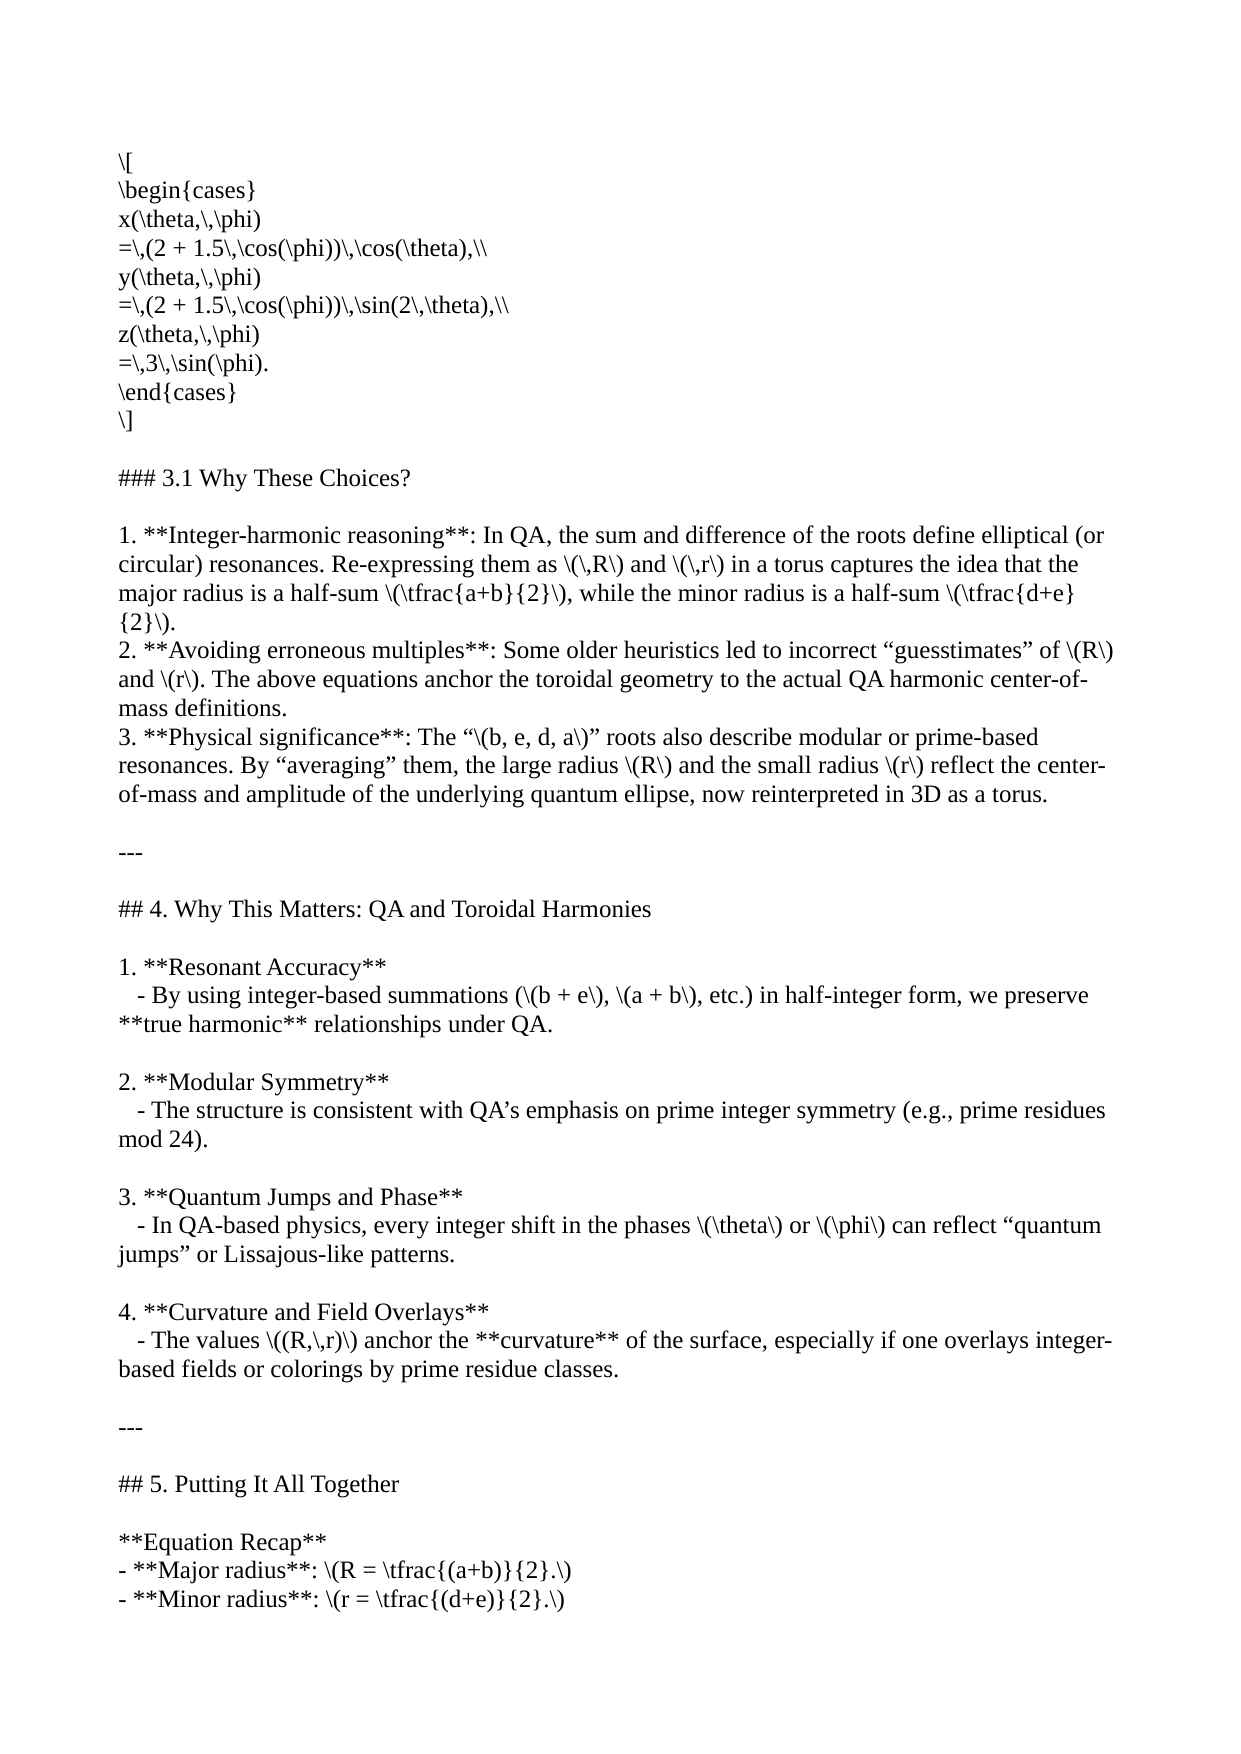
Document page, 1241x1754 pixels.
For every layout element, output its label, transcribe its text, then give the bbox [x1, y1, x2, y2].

text x(\theta,\,\phi) [118, 204, 1122, 233]
text =\,(2 + 1.5\,\cos(\phi))\,\sin(2\,\theta),\\ [118, 291, 1122, 319]
text - By using integer-based summations (\(b + e\), \(a + b\), etc.) in half-integer form, we preserve **true harmonic** relationships under QA. [118, 981, 1122, 1038]
text --- [118, 837, 1122, 866]
text =\,(2 + 1.5\,\cos(\phi))\,\cos(\theta),\\ [118, 233, 1122, 262]
text 1. **Resonant Accuracy** [118, 952, 1122, 981]
text 1. **Integer-harmonic reasoning**: In QA, the sum and difference of the roots define elliptical (or circular) resonances. Re-expressing them as \(\,R\) and \(\,r\) in a torus captures the idea that the major radius is a half-sum \(\tfrac{a+b}{2}\), while the minor radius is a half-sum \(\tfrac{d+e}{2}\). [118, 521, 1122, 636]
text \[ [118, 147, 1122, 176]
text 4. **Curvature and Field Overlays** [118, 1297, 1122, 1326]
text 3. **Physical significance**: The “\(b, e, d, a\)” roots also describe modular or prime-based resonances. By “averaging” them, the large radius \(R\) and the small radius \(r\) reflect the center-of-mass and amplitude of the underlying quantum ellipse, now reinterpreted in 3D as a torus. [118, 722, 1122, 808]
text - **Major radius**: \(R = \tfrac{(a+b)}{2}.\) [118, 1556, 1122, 1584]
text 2. **Avoiding erroneous multiples**: Some older heuristics led to incorrect “guesstimates” of \(R\) and \(r\). The above equations anchor the toroidal geometry to the actual QA harmonic center-of-mass definitions. [118, 636, 1122, 722]
text ## 5. Putting It All Together [118, 1469, 1122, 1498]
text ## 4. Why This Matters: QA and Toroidal Harmonies [118, 894, 1122, 923]
text y(\theta,\,\phi) [118, 262, 1122, 291]
text 2. **Modular Symmetry** [118, 1067, 1122, 1096]
text - In QA-based physics, every integer shift in the phases \(\theta\) or \(\phi\) can reflect “quantum jumps” or Lissajous-like patterns. [118, 1211, 1122, 1268]
text z(\theta,\,\phi) [118, 319, 1122, 348]
text 3. **Quantum Jumps and Phase** [118, 1182, 1122, 1211]
text - The values \((R,\,r)\) anchor the **curvature** of the surface, especially if one overlays integer-based fields or colorings by prime residue classes. [118, 1326, 1122, 1383]
text - The structure is consistent with QA’s emphasis on prime integer symmetry (e.g., prime residues mod 24). [118, 1096, 1122, 1153]
text **Equation Recap** [118, 1527, 1122, 1556]
text =\,3\,\sin(\phi). [118, 348, 1122, 377]
text \begin{cases} [118, 176, 1122, 204]
text - **Minor radius**: \(r = \tfrac{(d+e)}{2}.\) [118, 1584, 1122, 1613]
text \] [118, 406, 1122, 434]
text \end{cases} [118, 377, 1122, 406]
text ### 3.1 Why These Choices? [118, 463, 1122, 492]
text --- [118, 1412, 1122, 1441]
